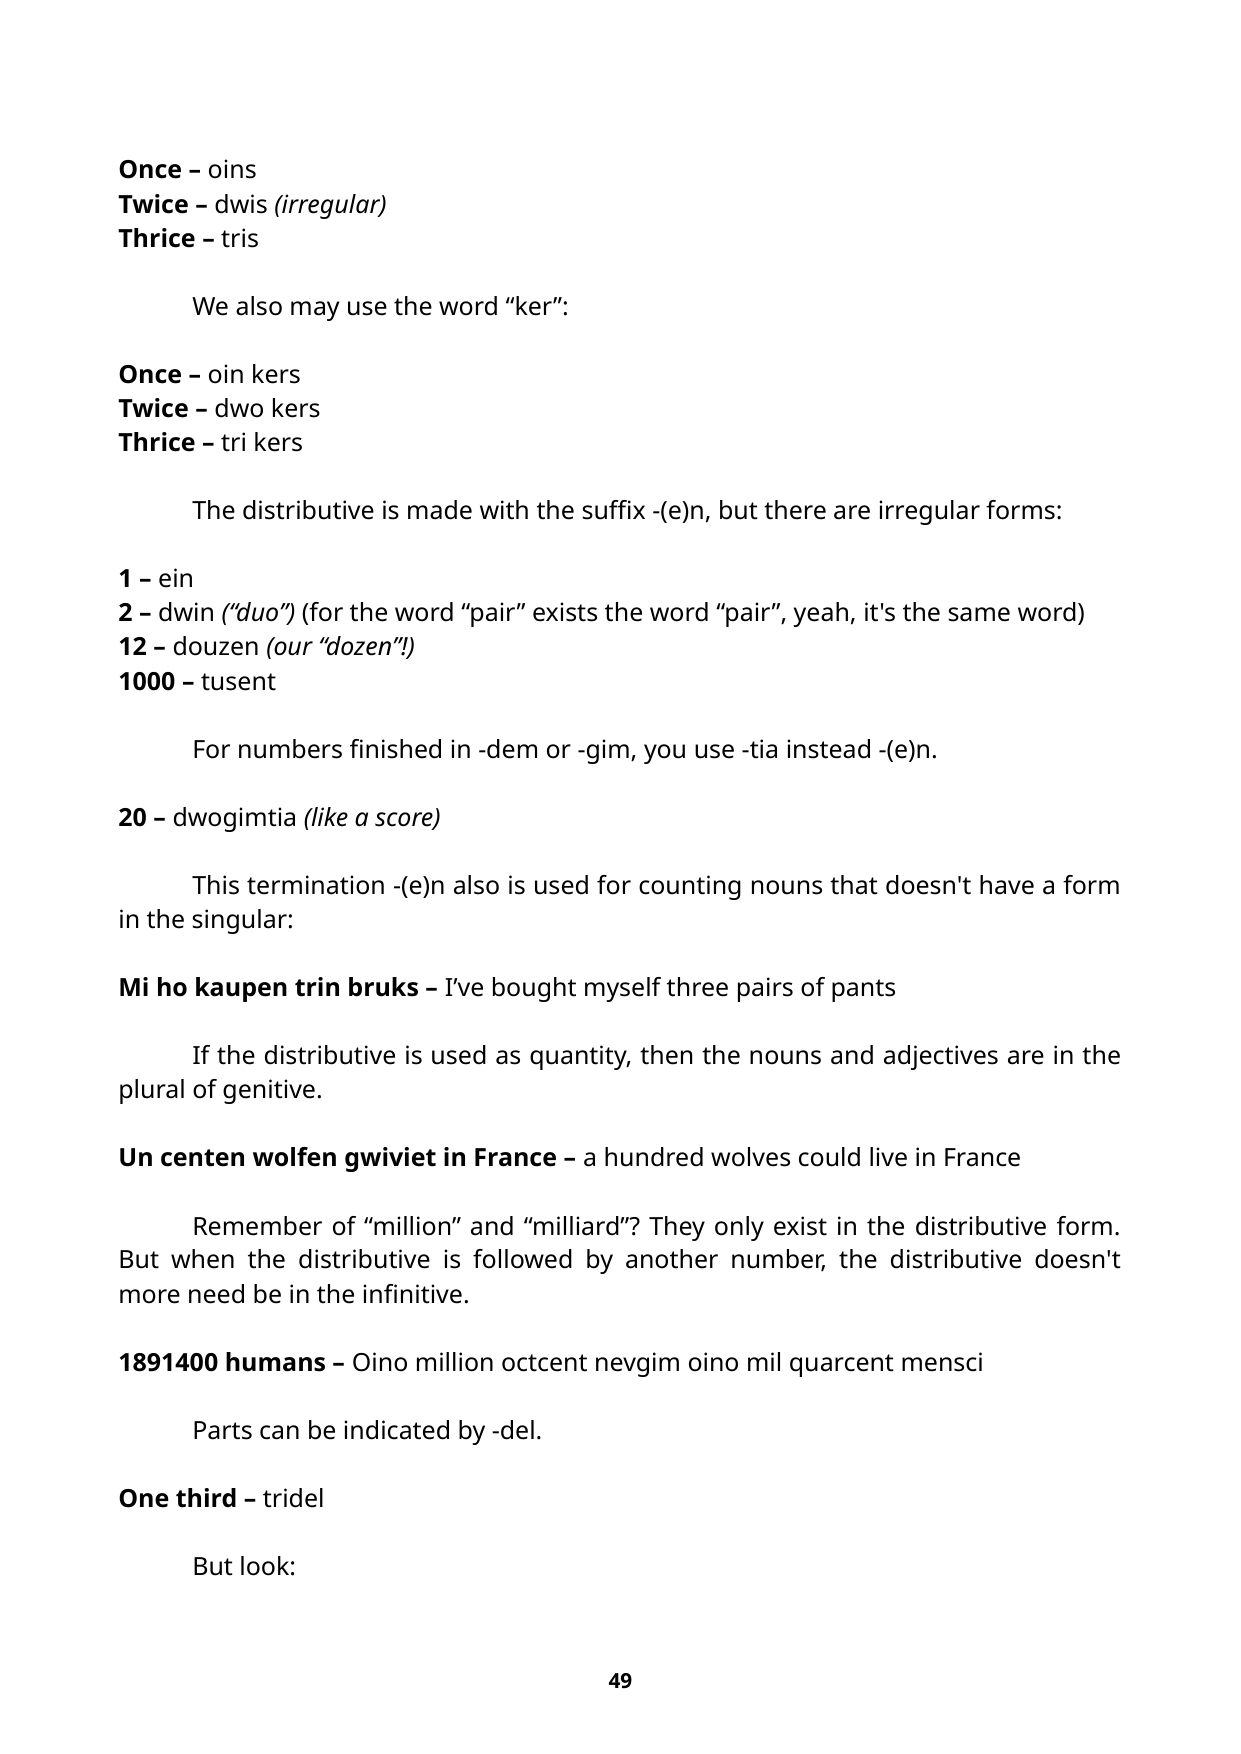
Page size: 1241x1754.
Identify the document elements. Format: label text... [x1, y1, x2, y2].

text The distributive is made with the suffix -(e)n, but there are irregular forms: [118, 493, 1122, 527]
text If the distributive is used as quantity, then the nouns and adjectives are in the plural of genitive. [118, 1038, 1122, 1106]
text Mi ho kaupen trin bruks – I’ve bought myself three pairs of pants [118, 970, 1122, 1004]
text 20 – dwogimtia (like a score) [118, 799, 1122, 833]
text Remember of “million” and “milliard”? They only exist in the distributive form. But when the distributive is followed by another number, the distributive doesn't more need be in the infinitive. [118, 1208, 1122, 1310]
text 12 – douzen (our “dozen”!) [118, 629, 1122, 663]
text Twice – dwis (irregular) [118, 186, 1122, 220]
text One third – tridel [118, 1481, 1122, 1515]
text Twice – dwo kers [118, 391, 1122, 425]
text 1000 – tusent [118, 663, 1122, 697]
text We also may use the word “ker”: [118, 288, 1122, 322]
text 1 – ein [118, 561, 1122, 595]
text Once – oin kers [118, 357, 1122, 391]
text 1891400 humans – Oino million octcent nevgim oino mil quarcent mensci [118, 1344, 1122, 1378]
text But look: [118, 1549, 1122, 1583]
text 2 – dwin (“duo”) (for the word “pair” exists the word “pair”, yeah, it's the same word) [118, 595, 1122, 629]
text Thrice – tris [118, 220, 1122, 254]
text For numbers finished in -dem or -gim, you use -tia instead -(e)n. [118, 731, 1122, 765]
text Thrice – tri kers [118, 425, 1122, 459]
text Parts can be indicated by -del. [118, 1412, 1122, 1447]
text Un centen wolfen gwiviet in France – a hundred wolves could live in France [118, 1140, 1122, 1174]
text This termination -(e)n also is used for counting nouns that doesn't have a form in the singular: [118, 867, 1122, 936]
text Once – oins [118, 152, 1122, 186]
